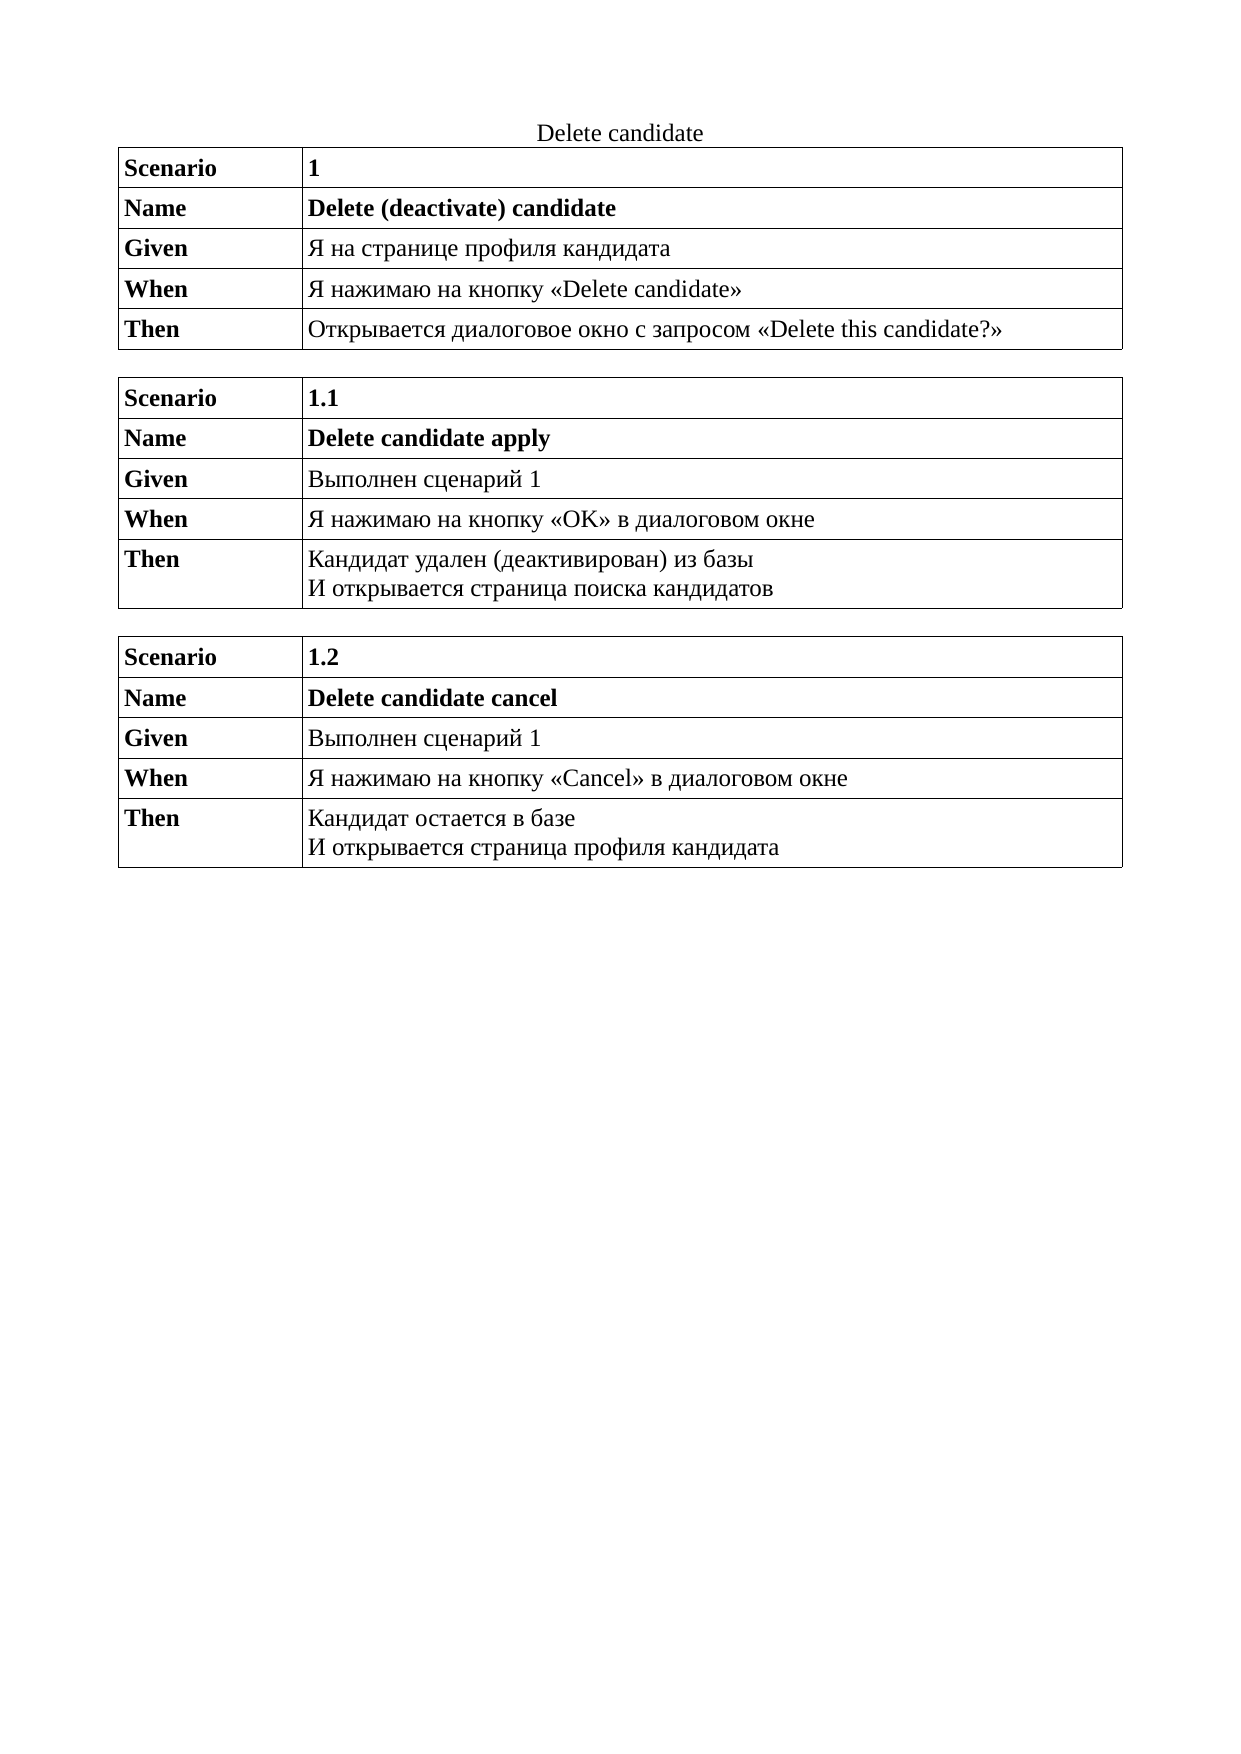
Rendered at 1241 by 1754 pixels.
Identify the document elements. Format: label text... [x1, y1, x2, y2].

table_cell Я нажимаю на кнопку «Delete candidate» [303, 269, 1122, 308]
table_header Scenario [119, 378, 302, 418]
table_header 1 [303, 148, 1122, 187]
table_cell When [119, 499, 302, 538]
table_cell When [119, 759, 302, 798]
table_cell Name [119, 678, 302, 717]
table_cell Delete candidate cancel [303, 678, 1122, 717]
table_cell Then [119, 309, 302, 348]
table_cell Кандидат удален (деактивирован) из базы И открывается страница поиска кандидатов [303, 540, 1122, 608]
table_cell When [119, 269, 302, 308]
table_cell Я нажимаю на кнопку «OK» в диалоговом окне [303, 499, 1122, 538]
table_cell Given [119, 718, 302, 757]
table_cell Открывается диалоговое окно с запросом «Delete this candidate?» [303, 309, 1122, 348]
table_header 1.2 [303, 637, 1122, 677]
table_header 1.1 [303, 378, 1122, 418]
table_cell Выполнен сценарий 1 [303, 718, 1122, 757]
table_cell Выполнен сценарий 1 [303, 459, 1122, 498]
table_cell Я нажимаю на кнопку «Cancel» в диалоговом окне [303, 759, 1122, 798]
table_cell Name [119, 188, 302, 227]
table_cell Delete (deactivate) candidate [303, 188, 1122, 227]
text Delete candidate [118, 118, 1122, 147]
table_cell Given [119, 459, 302, 498]
table_cell Name [119, 419, 302, 458]
table_cell Кандидат остается в базе И открывается страница профиля кандидата [303, 799, 1122, 867]
table_header Scenario [119, 148, 302, 187]
table_header Scenario [119, 637, 302, 677]
table_cell Delete candidate apply [303, 419, 1122, 458]
table_cell Then [119, 799, 302, 867]
table_cell Given [119, 229, 302, 268]
table_cell Then [119, 540, 302, 608]
table_cell Я на странице профиля кандидата [303, 229, 1122, 268]
